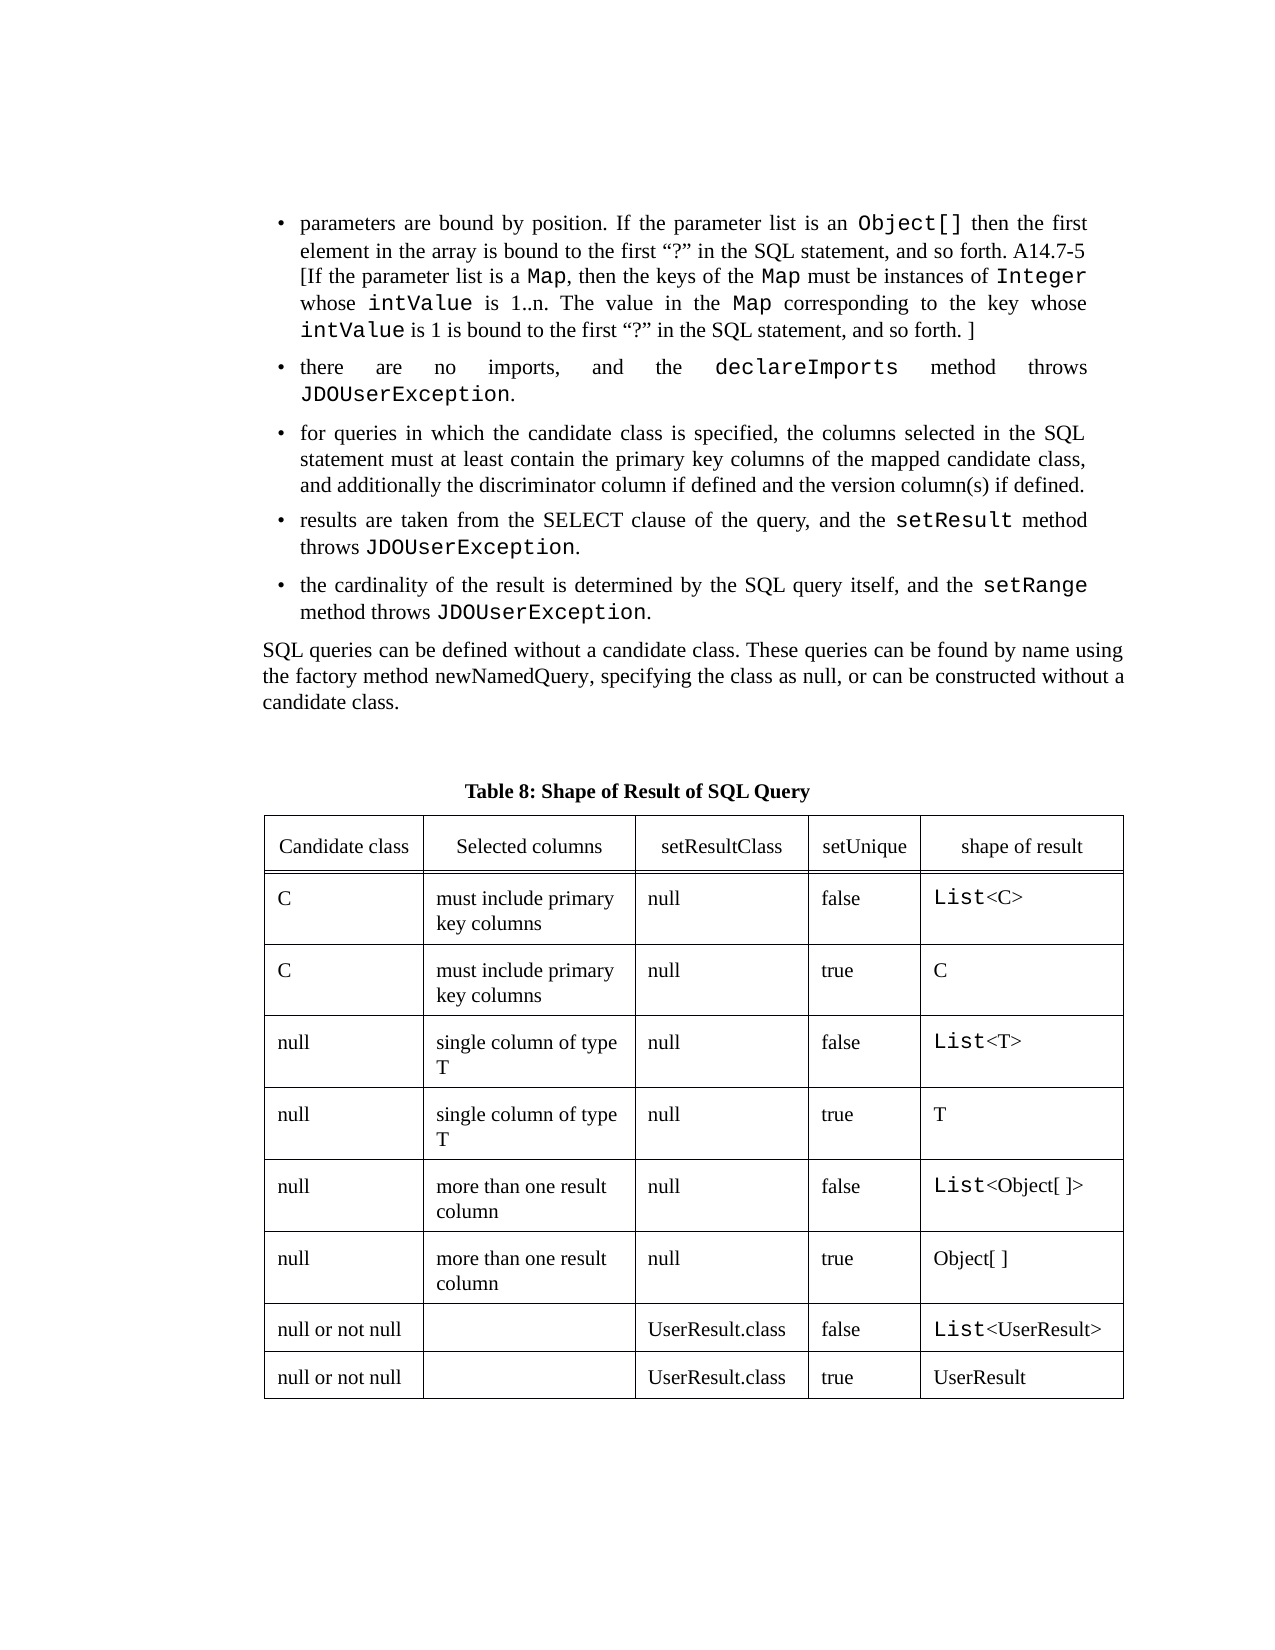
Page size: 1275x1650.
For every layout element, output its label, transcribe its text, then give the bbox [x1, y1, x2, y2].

table_cell UserResult.class [636, 1304, 808, 1351]
table_cell null [636, 1016, 808, 1087]
text • the cardinality of the result is determined by the SQL query itself, and the setRange method throws JDOUserException. [277, 572, 1087, 626]
text • parameters are bound by position. If the parameter list is an Object[] then the first element in the array is bound to the first “?” in the SQL statement, and so forth. A14.7-5 [If the parameter list is a Map, then the keys of the Map must be instances of Integer whose intValue is 1..n. The value in the Map corresponding to the key whose intValue is 1 is bound to the first “?” in the SQL statement, and so forth. ] [277, 210, 1087, 344]
table_cell must include primary key columns [424, 945, 635, 1015]
table_cell List<UserResult> [921, 1304, 1123, 1351]
table_cell null [265, 1016, 423, 1087]
table_header setResultClass [636, 816, 808, 870]
table_cell false [809, 1160, 920, 1231]
table_cell must include primary key columns [424, 874, 635, 943]
table_header Candidate class [265, 816, 423, 870]
table_cell null [636, 1232, 808, 1303]
table_cell UserResult.class [636, 1352, 808, 1398]
table_cell [424, 1352, 635, 1398]
table_cell null [636, 874, 808, 943]
table_cell null [636, 945, 808, 1015]
table_cell false [809, 1304, 920, 1351]
table_cell more than one result column [424, 1160, 635, 1231]
table_cell Object[ ] [921, 1232, 1123, 1303]
table_cell null [265, 1088, 423, 1159]
table_cell List<Object[ ]> [921, 1160, 1123, 1231]
table_cell null [265, 1160, 423, 1231]
text A14.7-3 [SQL queries can be defined without a candidate class. These queries can be found by name using the factory method newNamedQuery, specifying the class as null, or can be constructed without a candidate class.] [262, 636, 1125, 714]
table_cell false [809, 874, 920, 943]
table_cell null [636, 1160, 808, 1231]
table_cell C [921, 945, 1123, 1015]
table_cell more than one result column [424, 1232, 635, 1303]
table_header Selected columns [424, 816, 635, 870]
table_cell true [809, 1352, 920, 1398]
table_cell T [921, 1088, 1123, 1159]
table_cell true [809, 1232, 920, 1303]
table_cell single column of type T [424, 1016, 635, 1087]
table_cell [424, 1304, 635, 1351]
table_cell single column of type T [424, 1088, 635, 1159]
table_cell null [265, 1232, 423, 1303]
text • for queries in which the candidate class is specified, the columns selected in the SQL statement must at least contain the primary key columns of the mapped candidate class, and additionally the discriminator column if defined and the version column(s) if defined. [277, 419, 1087, 497]
table_cell null [636, 1088, 808, 1159]
title Table 8: Shape of Result of SQL Query [150, 778, 1125, 803]
table_cell true [809, 945, 920, 1015]
table_cell true [809, 1088, 920, 1159]
table_cell A14.7-4 [C [265, 874, 423, 943]
table_cell List<T> [921, 1016, 1123, 1087]
table_cell null or not null [265, 1352, 423, 1398]
text • results are taken from the SELECT clause of the query, and the setResult method throws JDOUserException. [277, 507, 1087, 561]
table_cell false [809, 1016, 920, 1087]
text • there are no imports, and the declareImports method throws JDOUserException. [277, 354, 1087, 408]
table_cell UserResult] [921, 1352, 1123, 1398]
table_cell List<C> [921, 874, 1123, 943]
table_cell null or not null [265, 1304, 423, 1351]
table_header shape of result [921, 816, 1123, 870]
table_cell C [265, 945, 423, 1015]
table_header setUnique [809, 816, 920, 870]
